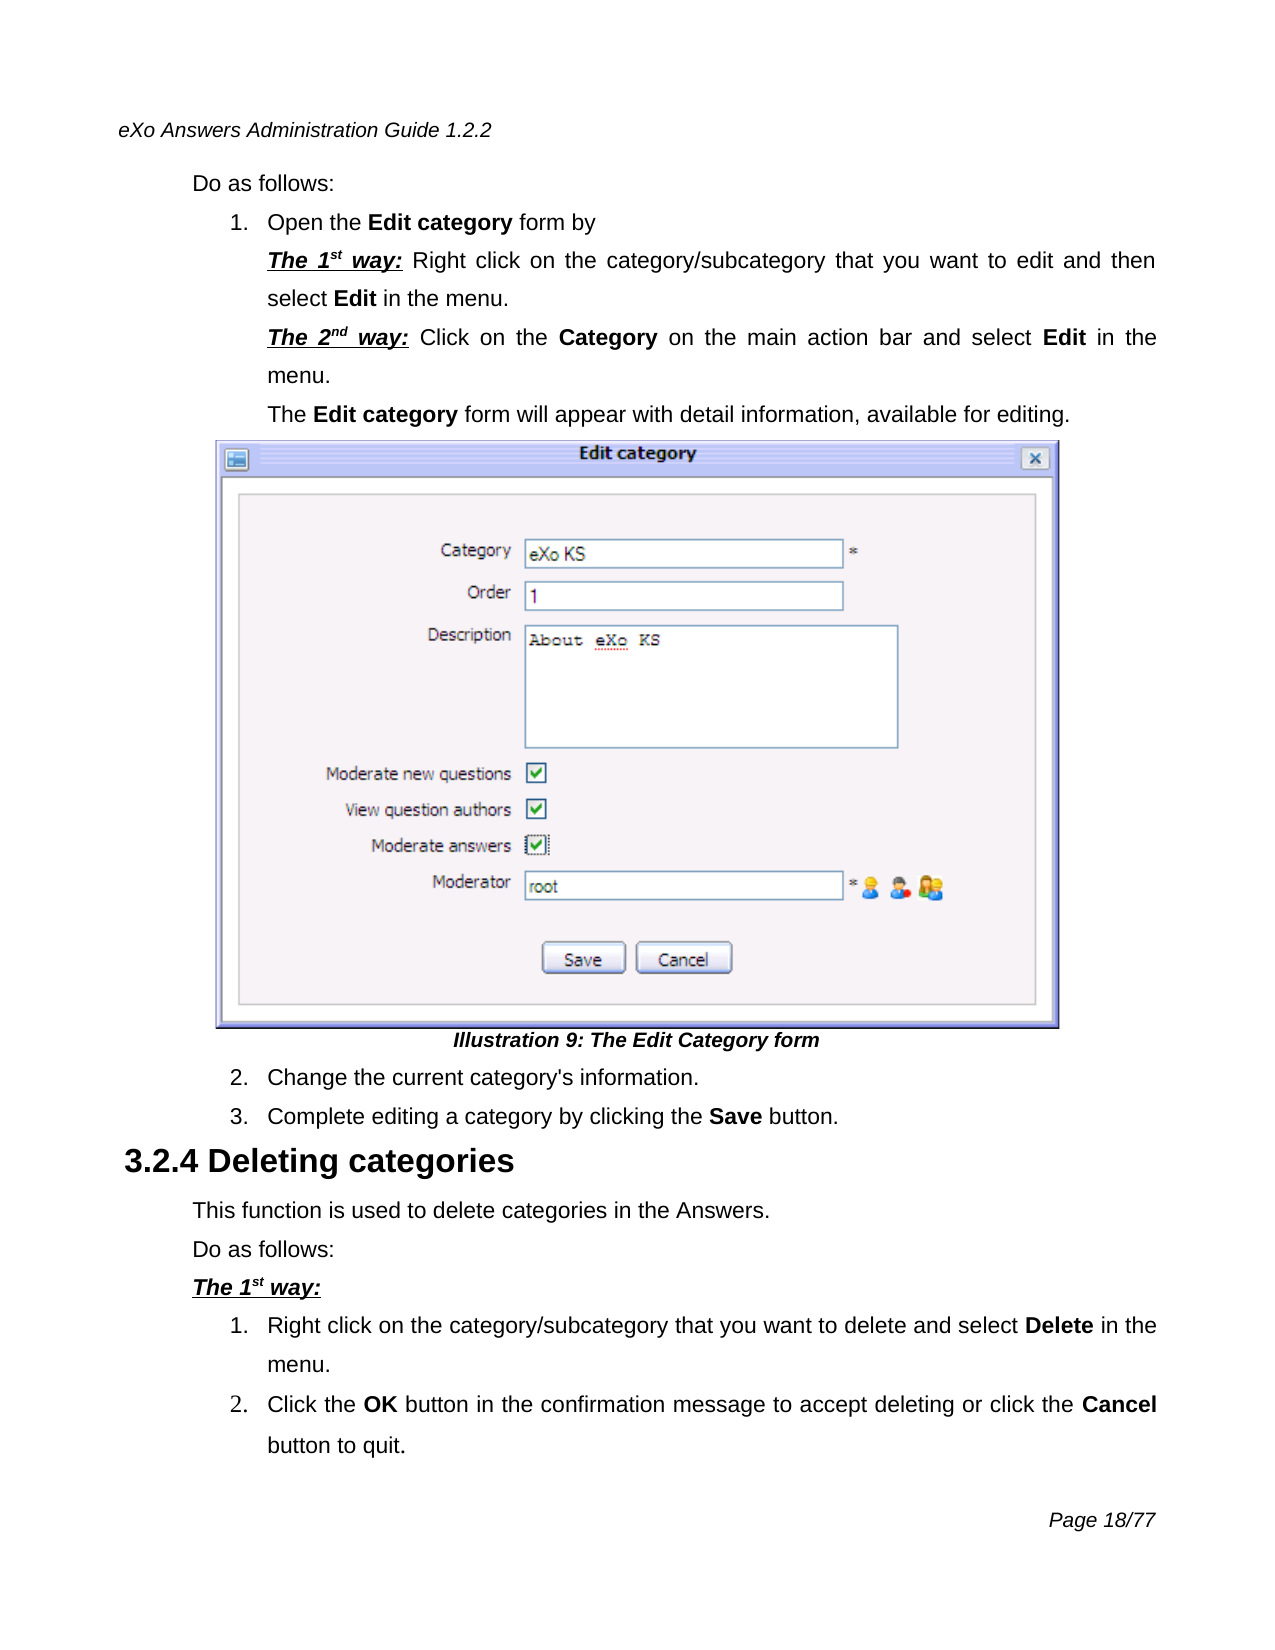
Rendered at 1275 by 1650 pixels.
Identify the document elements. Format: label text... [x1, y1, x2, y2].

list Complete editing a category by clicking the Save button. [229, 1103, 1157, 1129]
text The 1st way: [192, 1275, 1157, 1300]
text This function is used to delete categories in the Answers. [192, 1198, 1157, 1223]
list Right click on the category/subcategory that you want to delete and select Delete in the menu. [229, 1313, 1157, 1377]
list Illustration 9: The Edit Category form [209, 452, 1066, 1052]
text Do as follows: [192, 1236, 1157, 1262]
list The 2nd way: Click on the Category on the main action bar and select Edit in the menu. [229, 324, 1157, 389]
list Change the current category's information. [229, 440, 1157, 1091]
list The Edit category form will appear with detail information, available for editing. [229, 401, 1157, 427]
text Do as follows: [192, 171, 1157, 196]
list The 1st way: Right click on the category/subcategory that you want to edit and then select Edit in the menu. [229, 248, 1157, 312]
list Open the Edit category form by [229, 209, 1157, 235]
picture [215, 440, 1060, 1029]
subtitle Deleting categories [124, 1142, 1157, 1179]
list Click the OK button in the confirmation message to accept deleting or click the Cancel button to quit. [229, 1390, 1157, 1459]
